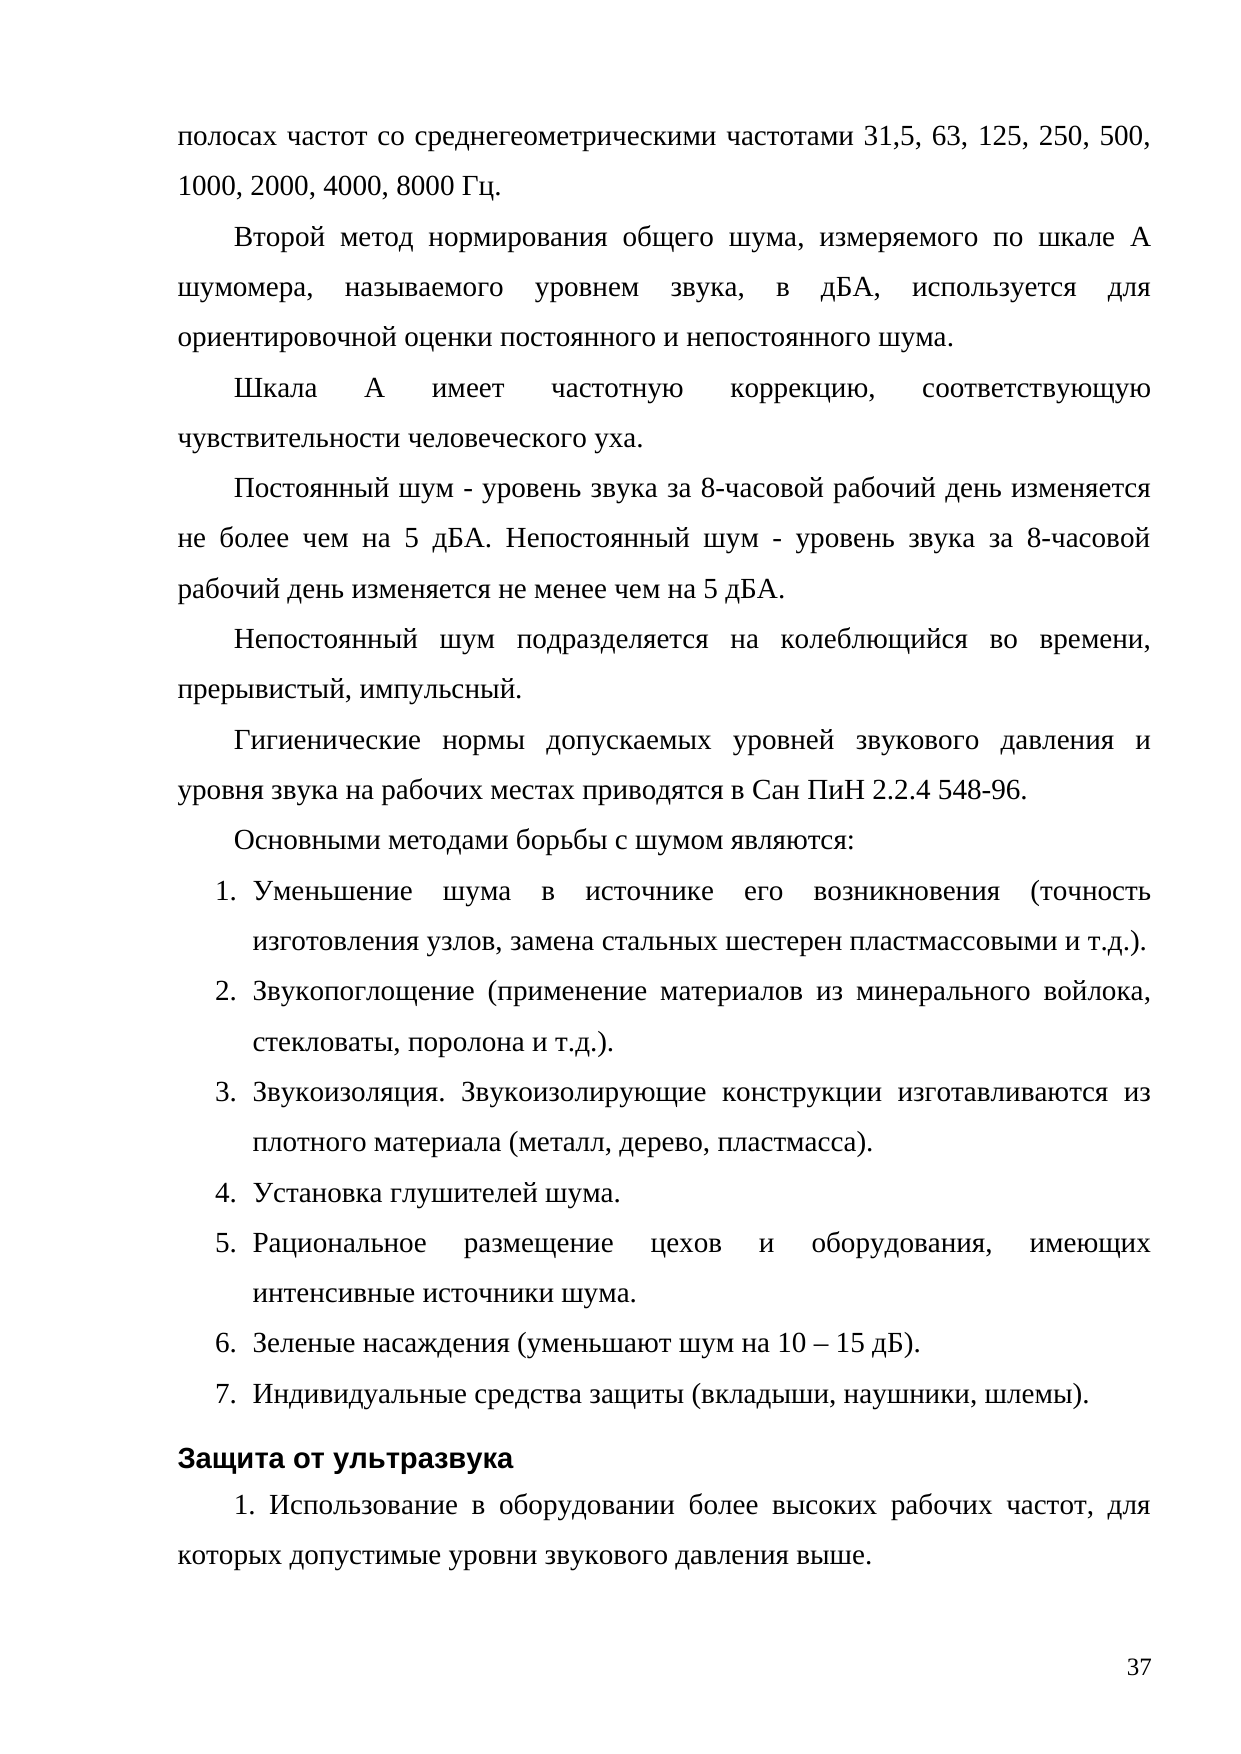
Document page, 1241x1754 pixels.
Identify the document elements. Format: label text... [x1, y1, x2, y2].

text Постоянный шум - уровень звука за 8-часовой рабочий день изменяется не более чем на 5 дБА. Непостоянный шум - уровень звука за 8-часовой рабочий день изменяется не менее чем на 5 дБА. [177, 470, 1152, 604]
list Установка глушителей шума. [215, 1175, 1152, 1208]
text Основными методами борьбы с шумом являются: [177, 822, 1152, 856]
list Звукопоглощение (применение материалов из минерального войлока, стекловаты, поролона и т.д.). [215, 973, 1152, 1057]
list Рациональное размещение цехов и оборудования, имеющих интенсивные источники шума. [215, 1225, 1152, 1309]
text Гигиенические нормы допускаемых уровней звукового давления и уровня звука на рабочих местах приводятся в Сан ПиН 2.2.4 548-96. [177, 722, 1152, 806]
list Индивидуальные средства защиты (вкладыши, наушники, шлемы). [215, 1376, 1152, 1409]
text 1. Использование в оборудовании более высоких рабочих частот, для которых допустимые уровни звукового давления выше. [177, 1487, 1152, 1571]
text Непостоянный шум подразделяется на колеблющийся во времени, прерывистый, импульсный. [177, 621, 1152, 705]
list Звукоизоляция. Звукоизолирующие конструкции изготавливаются из плотного материала (металл, дерево, пластмасса). [215, 1074, 1152, 1158]
list Уменьшение шума в источнике его возникновения (точность изготовления узлов, замена стальных шестерен пластмассовыми и т.д.). [215, 873, 1152, 957]
text Шкала А имеет частотную коррекцию, соответствующую чувствительности человеческого уха. [177, 370, 1152, 453]
list Зеленые насаждения (уменьшают шум на 10 – 15 дБ). [215, 1326, 1152, 1359]
text Второй метод нормирования общего шума, измеряемого по шкале А шумомера, называемого уровнем звука, в дБА, используется для ориентировочной оценки постоянного и непостоянного шума. [177, 219, 1152, 353]
text полосах частот со среднегеометрическими частотами 31,5, 63, 125, 250, 500, 1000, 2000, 4000, 8000 Гц. [177, 118, 1152, 202]
subtitle Защита от ультразвука [177, 1441, 1152, 1474]
